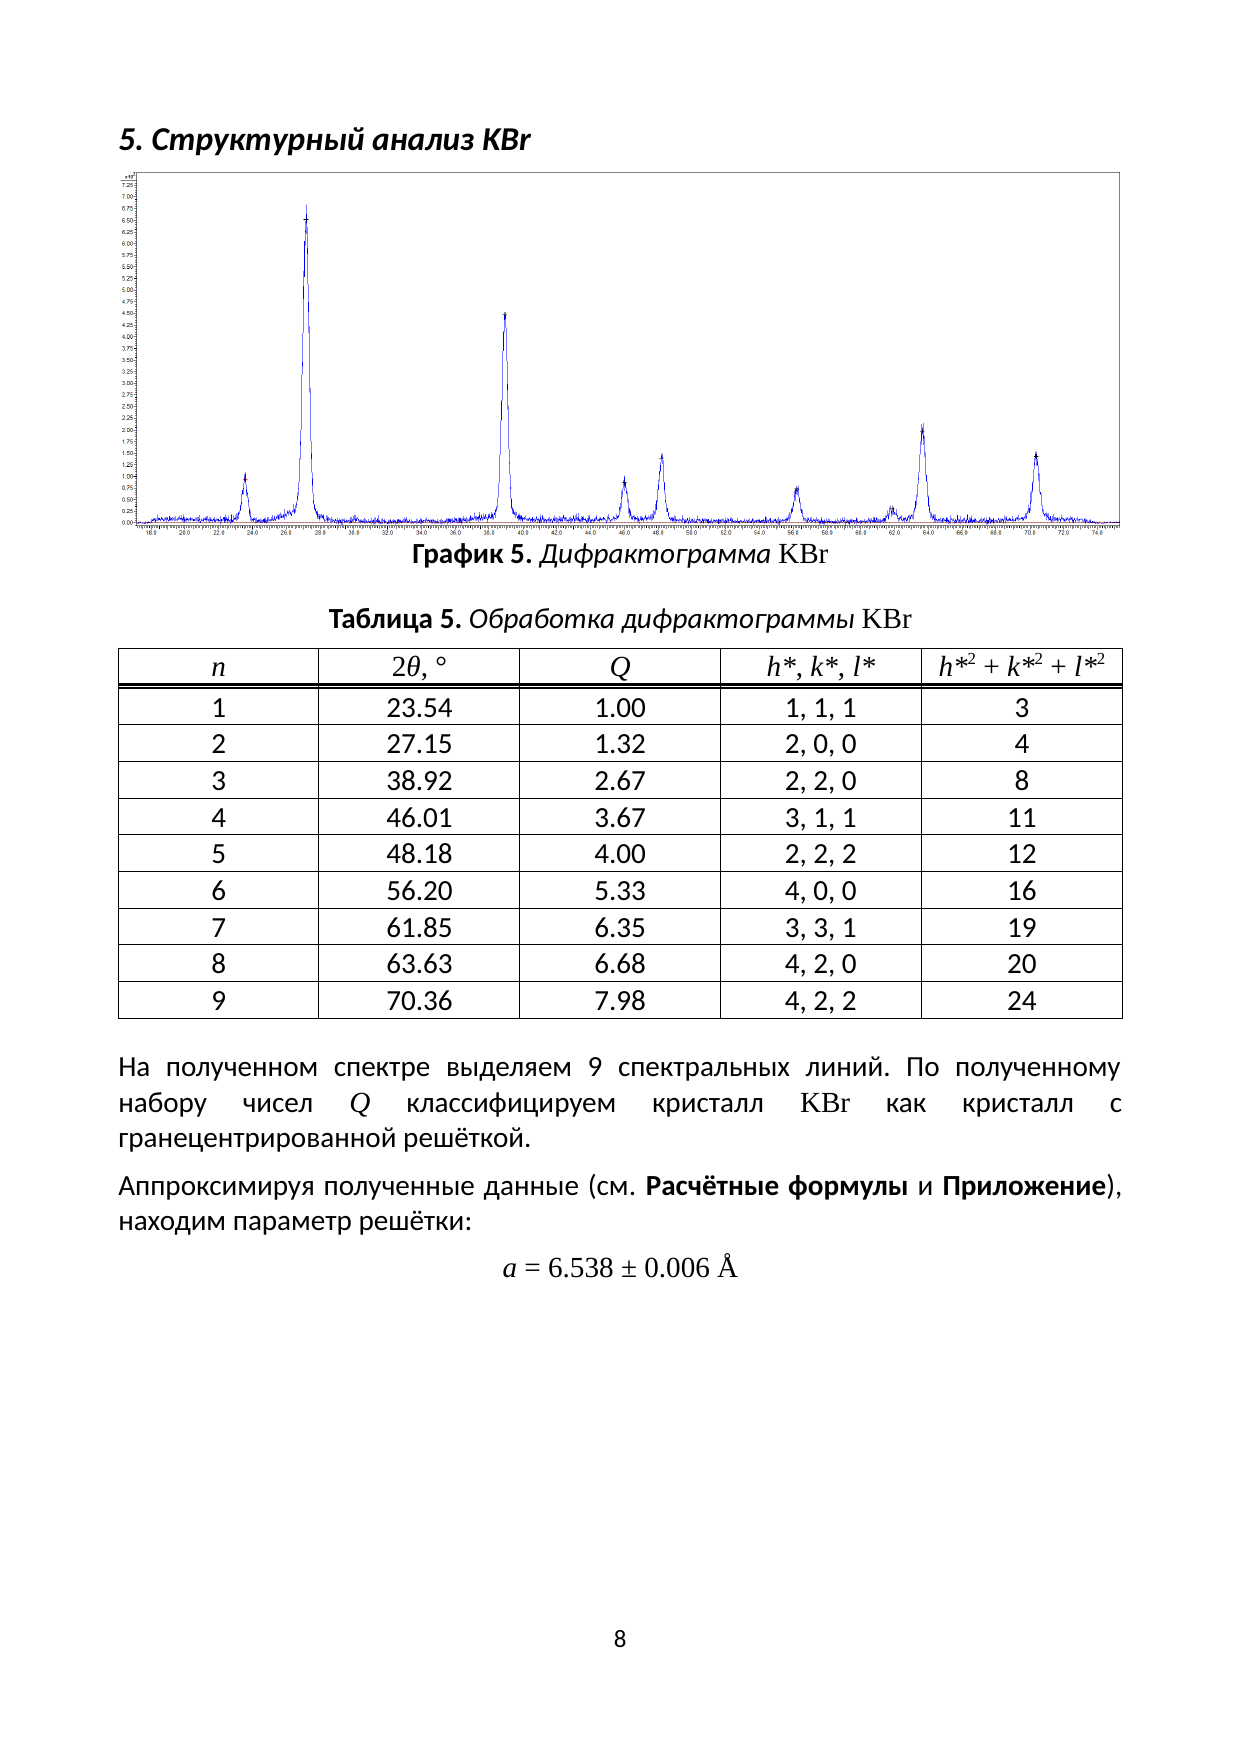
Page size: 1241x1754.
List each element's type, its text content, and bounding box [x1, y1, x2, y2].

table_cell 24 [922, 982, 1122, 1018]
table_cell 1.32 [520, 725, 720, 761]
table_cell 48.18 [319, 835, 519, 871]
table_header Q [520, 649, 720, 682]
table_cell 19 [922, 909, 1122, 944]
table_cell 1.00 [520, 689, 720, 724]
table_cell 1, 1, 1 [721, 689, 921, 724]
text Аппроксимируя полученные данные (см. Расчётные формулы и Приложение), находим параметр решётки: [118, 1167, 1122, 1238]
table_cell 23.54 [319, 689, 519, 724]
table_cell 27.15 [319, 725, 519, 761]
table_cell 8 [119, 945, 318, 981]
subtitle Структурный анализ KBr [118, 118, 1122, 159]
table_cell 6 [119, 872, 318, 908]
table_cell 63.63 [319, 945, 519, 981]
table_cell 5.33 [520, 872, 720, 908]
table_cell 4, 0, 0 [721, 872, 921, 908]
table_cell 4 [922, 725, 1122, 761]
table_cell 3 [922, 689, 1122, 724]
table_header 2θ, ° [319, 649, 519, 682]
table_cell 3, 1, 1 [721, 799, 921, 834]
table_cell 61.85 [319, 909, 519, 944]
table_cell 2, 2, 0 [721, 762, 921, 798]
table_cell 4 [119, 799, 318, 834]
table_cell 4, 2, 2 [721, 982, 921, 1018]
table_header h*, k*, l* [721, 649, 921, 682]
text Таблица 5. Обработка дифрактограммы KBr [118, 600, 1122, 636]
table_cell 2, 2, 2 [721, 835, 921, 871]
table_cell 12 [922, 835, 1122, 871]
table_cell 3, 3, 1 [721, 909, 921, 944]
table_cell 2 [119, 725, 318, 761]
table_header n [119, 649, 318, 682]
table_cell 6.35 [520, 909, 720, 944]
picture [118, 170, 1123, 536]
text a = 6.538 ± 0.006 Å [118, 1250, 1122, 1283]
table_cell 2.67 [520, 762, 720, 798]
text График 5. Дифрактограмма KBr [118, 536, 1122, 571]
table_cell 38.92 [319, 762, 519, 798]
table_cell 7 [119, 909, 318, 944]
table_cell 4.00 [520, 835, 720, 871]
text На полученном спектре выделяем 9 спектральных линий. По полученному набору чисел Q классифицируем кристалл KBr как кристалл с гранецентрированной решёткой. [118, 1048, 1122, 1155]
table_cell 20 [922, 945, 1122, 981]
table_cell 1 [119, 689, 318, 724]
table_cell 4, 2, 0 [721, 945, 921, 981]
table_cell 16 [922, 872, 1122, 908]
table_cell 6.68 [520, 945, 720, 981]
table_cell 9 [119, 982, 318, 1018]
table_cell 3.67 [520, 799, 720, 834]
table_cell 8 [922, 762, 1122, 798]
table_header h*2 + k*2 + l*2 [922, 649, 1122, 682]
table_cell 3 [119, 762, 318, 798]
table_cell 11 [922, 799, 1122, 834]
table_cell 2, 0, 0 [721, 725, 921, 761]
table_cell 5 [119, 835, 318, 871]
table_cell 7.98 [520, 982, 720, 1018]
table_cell 70.36 [319, 982, 519, 1018]
table_cell 46.01 [319, 799, 519, 834]
table_cell 56.20 [319, 872, 519, 908]
